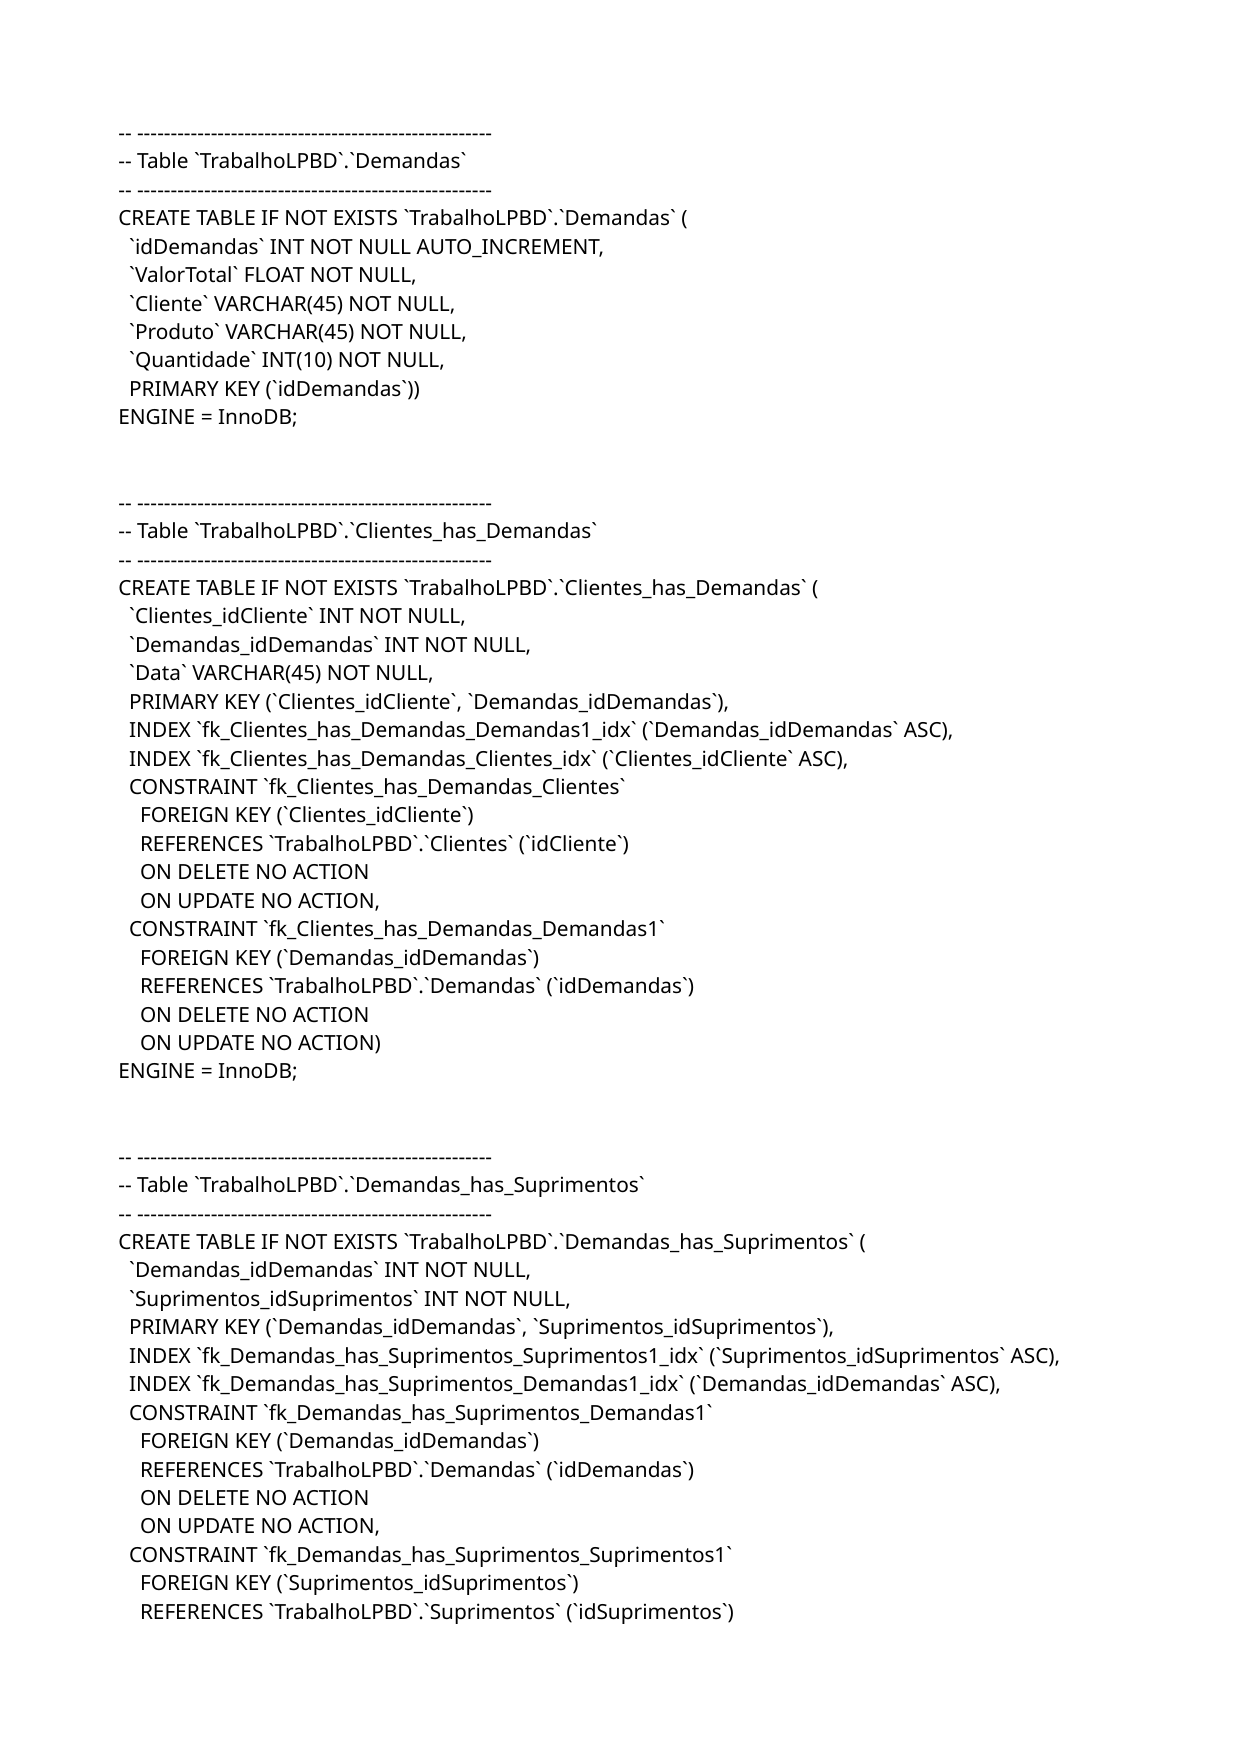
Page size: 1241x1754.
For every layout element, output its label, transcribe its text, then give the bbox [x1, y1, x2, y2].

text INDEX `fk_Clientes_has_Demandas_Demandas1_idx` (`Demandas_idDemandas` ASC), [118, 715, 1122, 744]
text -- ----------------------------------------------------- [118, 545, 1122, 573]
text -- ----------------------------------------------------- [118, 175, 1122, 203]
text -- ----------------------------------------------------- [118, 488, 1122, 516]
text CONSTRAINT `fk_Clientes_has_Demandas_Clientes` [118, 772, 1122, 801]
text FOREIGN KEY (`Demandas_idDemandas`) [118, 1426, 1122, 1455]
text PRIMARY KEY (`idDemandas`)) [118, 374, 1122, 402]
text `Produto` VARCHAR(45) NOT NULL, [118, 317, 1122, 346]
text ON DELETE NO ACTION [118, 857, 1122, 886]
text CONSTRAINT `fk_Demandas_has_Suprimentos_Suprimentos1` [118, 1540, 1122, 1568]
text ON DELETE NO ACTION [118, 1000, 1122, 1028]
text -- ----------------------------------------------------- [118, 118, 1122, 147]
text -- Table `TrabalhoLPBD`.`Demandas_has_Suprimentos` [118, 1170, 1122, 1199]
text INDEX `fk_Clientes_has_Demandas_Clientes_idx` (`Clientes_idCliente` ASC), [118, 744, 1122, 772]
text ENGINE = InnoDB; [118, 1057, 1122, 1085]
text -- Table `TrabalhoLPBD`.`Demandas` [118, 147, 1122, 175]
text REFERENCES `TrabalhoLPBD`.`Demandas` (`idDemandas`) [118, 971, 1122, 1000]
text `Demandas_idDemandas` INT NOT NULL, [118, 630, 1122, 658]
text `Cliente` VARCHAR(45) NOT NULL, [118, 289, 1122, 317]
text INDEX `fk_Demandas_has_Suprimentos_Suprimentos1_idx` (`Suprimentos_idSuprimentos` ASC), [118, 1341, 1122, 1369]
text ON DELETE NO ACTION [118, 1483, 1122, 1512]
text `Clientes_idCliente` INT NOT NULL, [118, 602, 1122, 630]
text PRIMARY KEY (`Clientes_idCliente`, `Demandas_idDemandas`), [118, 687, 1122, 715]
text -- Table `TrabalhoLPBD`.`Clientes_has_Demandas` [118, 516, 1122, 545]
text FOREIGN KEY (`Suprimentos_idSuprimentos`) [118, 1568, 1122, 1597]
text INDEX `fk_Demandas_has_Suprimentos_Demandas1_idx` (`Demandas_idDemandas` ASC), [118, 1369, 1122, 1398]
text REFERENCES `TrabalhoLPBD`.`Clientes` (`idCliente`) [118, 829, 1122, 857]
text -- ----------------------------------------------------- [118, 1142, 1122, 1170]
text REFERENCES `TrabalhoLPBD`.`Demandas` (`idDemandas`) [118, 1455, 1122, 1483]
text ON UPDATE NO ACTION, [118, 886, 1122, 914]
text ON UPDATE NO ACTION) [118, 1028, 1122, 1057]
text FOREIGN KEY (`Clientes_idCliente`) [118, 801, 1122, 829]
text ENGINE = InnoDB; [118, 402, 1122, 431]
text -- ----------------------------------------------------- [118, 1199, 1122, 1227]
text PRIMARY KEY (`Demandas_idDemandas`, `Suprimentos_idSuprimentos`), [118, 1312, 1122, 1341]
text `idDemandas` INT NOT NULL AUTO_INCREMENT, [118, 232, 1122, 260]
text FOREIGN KEY (`Demandas_idDemandas`) [118, 943, 1122, 971]
text CREATE TABLE IF NOT EXISTS `TrabalhoLPBD`.`Demandas_has_Suprimentos` ( [118, 1227, 1122, 1256]
text `Demandas_idDemandas` INT NOT NULL, [118, 1256, 1122, 1284]
text `Suprimentos_idSuprimentos` INT NOT NULL, [118, 1284, 1122, 1312]
text `ValorTotal` FLOAT NOT NULL, [118, 260, 1122, 289]
text CONSTRAINT `fk_Demandas_has_Suprimentos_Demandas1` [118, 1398, 1122, 1426]
text CREATE TABLE IF NOT EXISTS `TrabalhoLPBD`.`Demandas` ( [118, 203, 1122, 232]
text REFERENCES `TrabalhoLPBD`.`Suprimentos` (`idSuprimentos`) [118, 1597, 1122, 1625]
text CONSTRAINT `fk_Clientes_has_Demandas_Demandas1` [118, 914, 1122, 943]
text `Quantidade` INT(10) NOT NULL, [118, 346, 1122, 374]
text `Data` VARCHAR(45) NOT NULL, [118, 658, 1122, 687]
text CREATE TABLE IF NOT EXISTS `TrabalhoLPBD`.`Clientes_has_Demandas` ( [118, 573, 1122, 602]
text ON UPDATE NO ACTION, [118, 1512, 1122, 1540]
